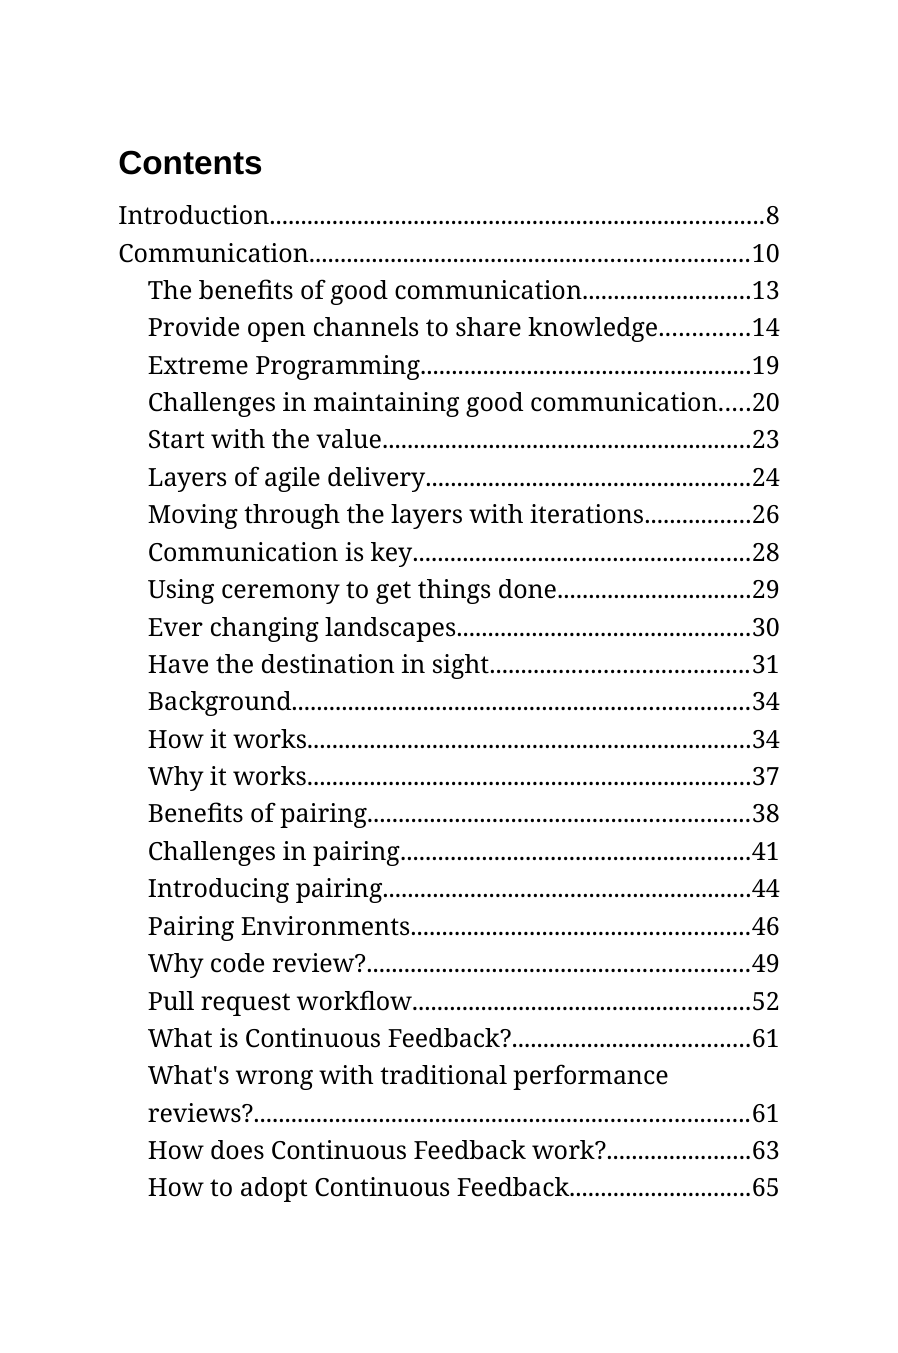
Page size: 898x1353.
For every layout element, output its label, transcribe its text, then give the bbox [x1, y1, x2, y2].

subtitle Contents [118, 143, 779, 182]
text How it works 34 [148, 721, 779, 755]
text How to adopt Continuous Feedback 65 [148, 1170, 779, 1204]
text The benefits of good communication 13 [148, 273, 779, 307]
text How does Continuous Feedback work? 63 [148, 1133, 779, 1167]
text Moving through the layers with iterations 26 [148, 497, 779, 531]
text Pairing Environments 46 [148, 908, 779, 942]
text Start with the value 23 [148, 422, 779, 456]
text Extreme Programming 19 [148, 347, 779, 381]
text What is Continuous Feedback? 61 [148, 1021, 779, 1054]
text Communication 10 [118, 235, 779, 269]
text Benefits of pairing 38 [148, 796, 779, 830]
text Challenges in pairing 41 [148, 833, 779, 868]
text Ever changing landscapes 30 [148, 609, 779, 643]
text Pull request workflow 52 [148, 983, 779, 1017]
text Communication is key 28 [148, 534, 779, 568]
text Provide open channels to share knowledge 14 [148, 310, 779, 344]
text Why code review? 49 [148, 946, 779, 980]
text What's wrong with traditional performance reviews? 61 [148, 1058, 779, 1129]
text Introduction 8 [118, 198, 779, 232]
text Layers of agile delivery 24 [148, 459, 779, 494]
text Have the destination in sight 31 [148, 647, 779, 681]
text Background 34 [148, 684, 779, 718]
text Using ceremony to get things done 29 [148, 572, 779, 606]
text Introducing pairing 44 [148, 871, 779, 905]
text Challenges in maintaining good communication 20 [148, 385, 779, 419]
text Why it works 37 [148, 759, 779, 793]
